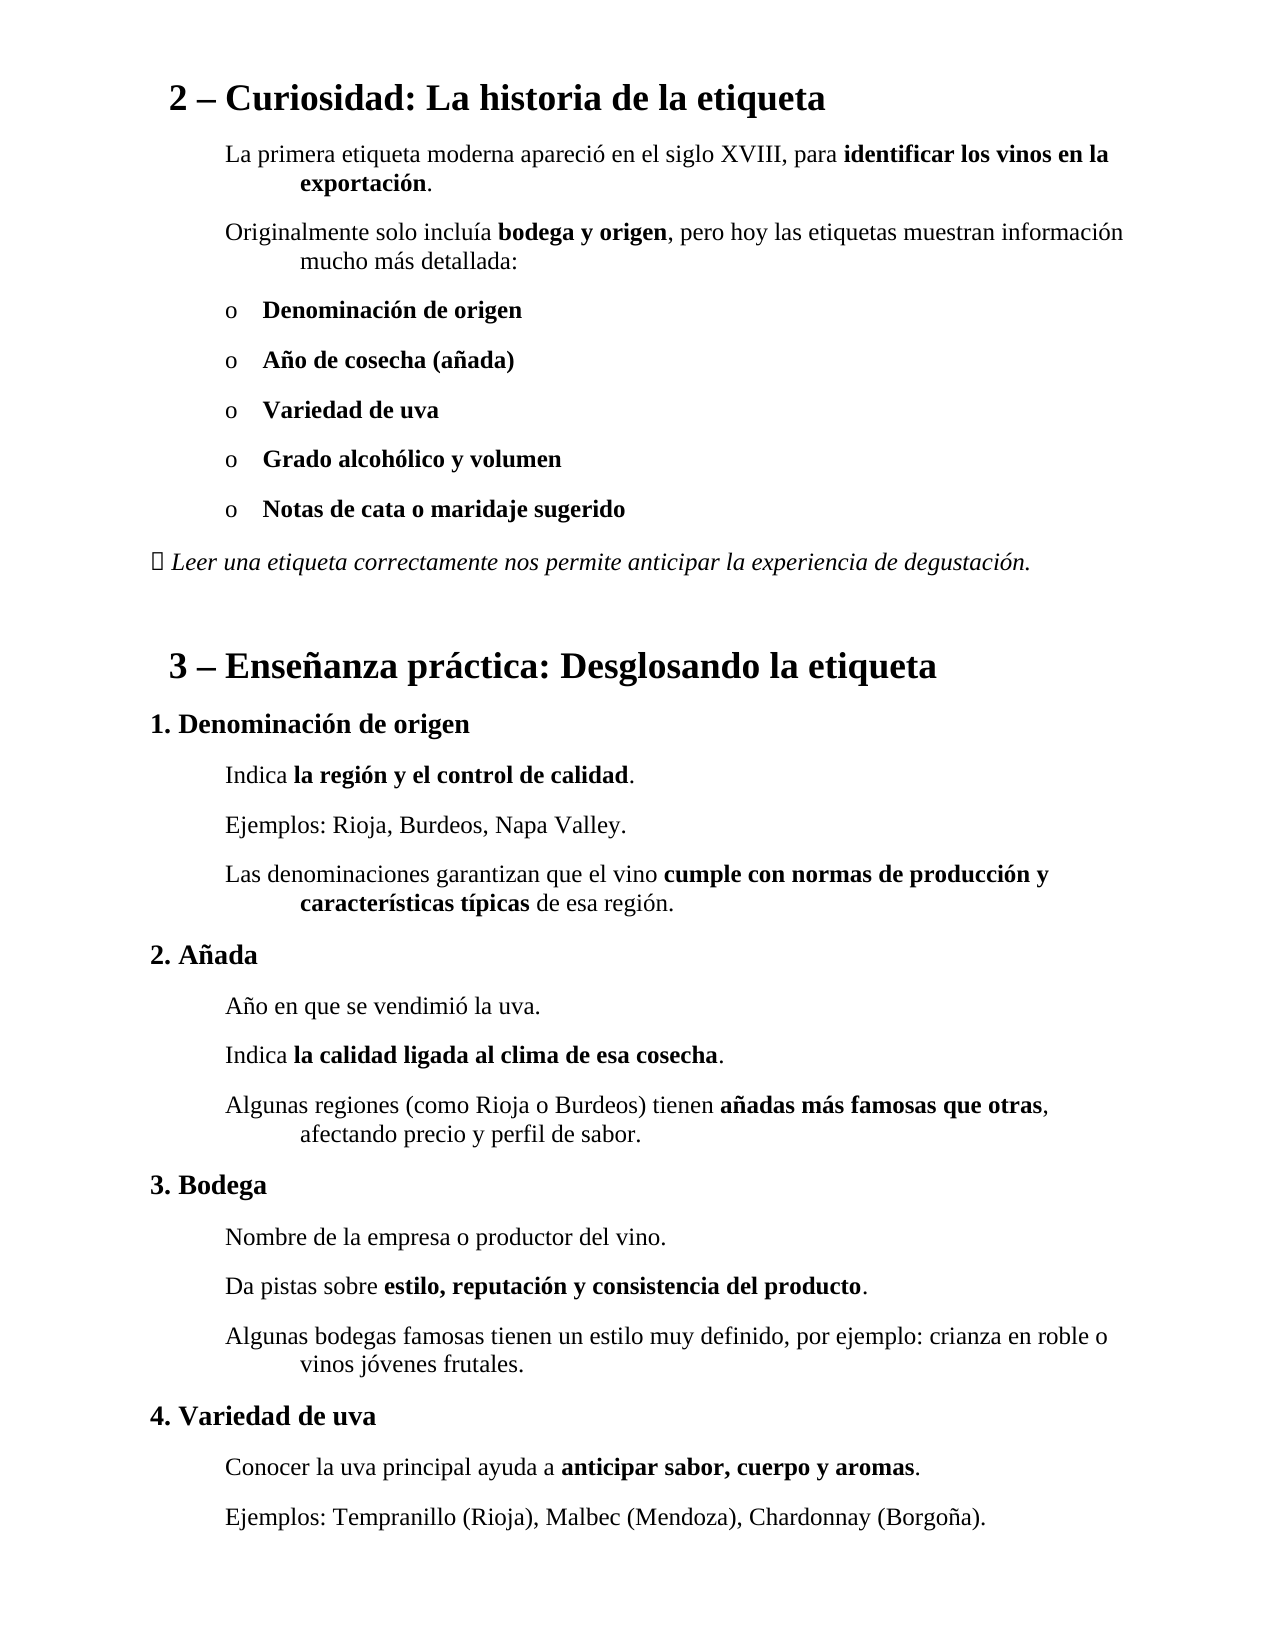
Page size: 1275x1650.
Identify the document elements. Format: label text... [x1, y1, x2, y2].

text 1. Denominación de origen [150, 707, 1125, 739]
text 4. Variedad de uva [150, 1399, 1125, 1432]
list Conocer la uva principal ayuda a anticipar sabor, cuerpo y aromas. [187, 1452, 1125, 1481]
list Nombre de la empresa o productor del vino. [187, 1222, 1125, 1250]
list Da pistas sobre estilo, reputación y consistencia del producto. [187, 1271, 1125, 1300]
list Indica la región y el control de calidad. [187, 760, 1125, 789]
text 2 – Curiosidad: La historia de la etiqueta [150, 75, 1125, 118]
list La primera etiqueta moderna apareció en el siglo XVIII, para identificar los vinos en la exportación. [187, 139, 1125, 196]
list Algunas regiones (como Rioja o Burdeos) tienen añadas más famosas que otras, afectando precio y perfil de sabor. [187, 1090, 1125, 1148]
list Indica la calidad ligada al clima de esa cosecha. [187, 1041, 1125, 1069]
text 2. Añada [150, 938, 1125, 970]
list Ejemplos: Tempranillo (Rioja), Malbec (Mendoza), Chardonnay (Borgoña). [187, 1502, 1125, 1531]
text 3. Bodega [150, 1168, 1125, 1201]
list Algunas bodegas famosas tienen un estilo muy definido, por ejemplo: crianza en roble o vinos jóvenes frutales. [187, 1321, 1125, 1378]
list Año de cosecha (añada) [225, 345, 1125, 374]
list Las denominaciones garantizan que el vino cumple con normas de producción y características típicas de esa región. [187, 859, 1125, 917]
list Notas de cata o maridaje sugerido [225, 494, 1125, 523]
list Ejemplos: Rioja, Burdeos, Napa Valley. [187, 810, 1125, 838]
text 🍇 Leer una etiqueta correctamente nos permite anticipar la experiencia de degustación. [150, 543, 1125, 578]
list Originalmente solo incluía bodega y origen, pero hoy las etiquetas muestran información mucho más detallada: [187, 217, 1125, 275]
text 3 – Enseñanza práctica: Desglosando la etiqueta [150, 643, 1125, 686]
list Año en que se vendimió la uva. [187, 991, 1125, 1020]
list Grado alcohólico y volumen [225, 444, 1125, 473]
list Denominación de origen [225, 296, 1125, 324]
list Variedad de uva [225, 395, 1125, 423]
